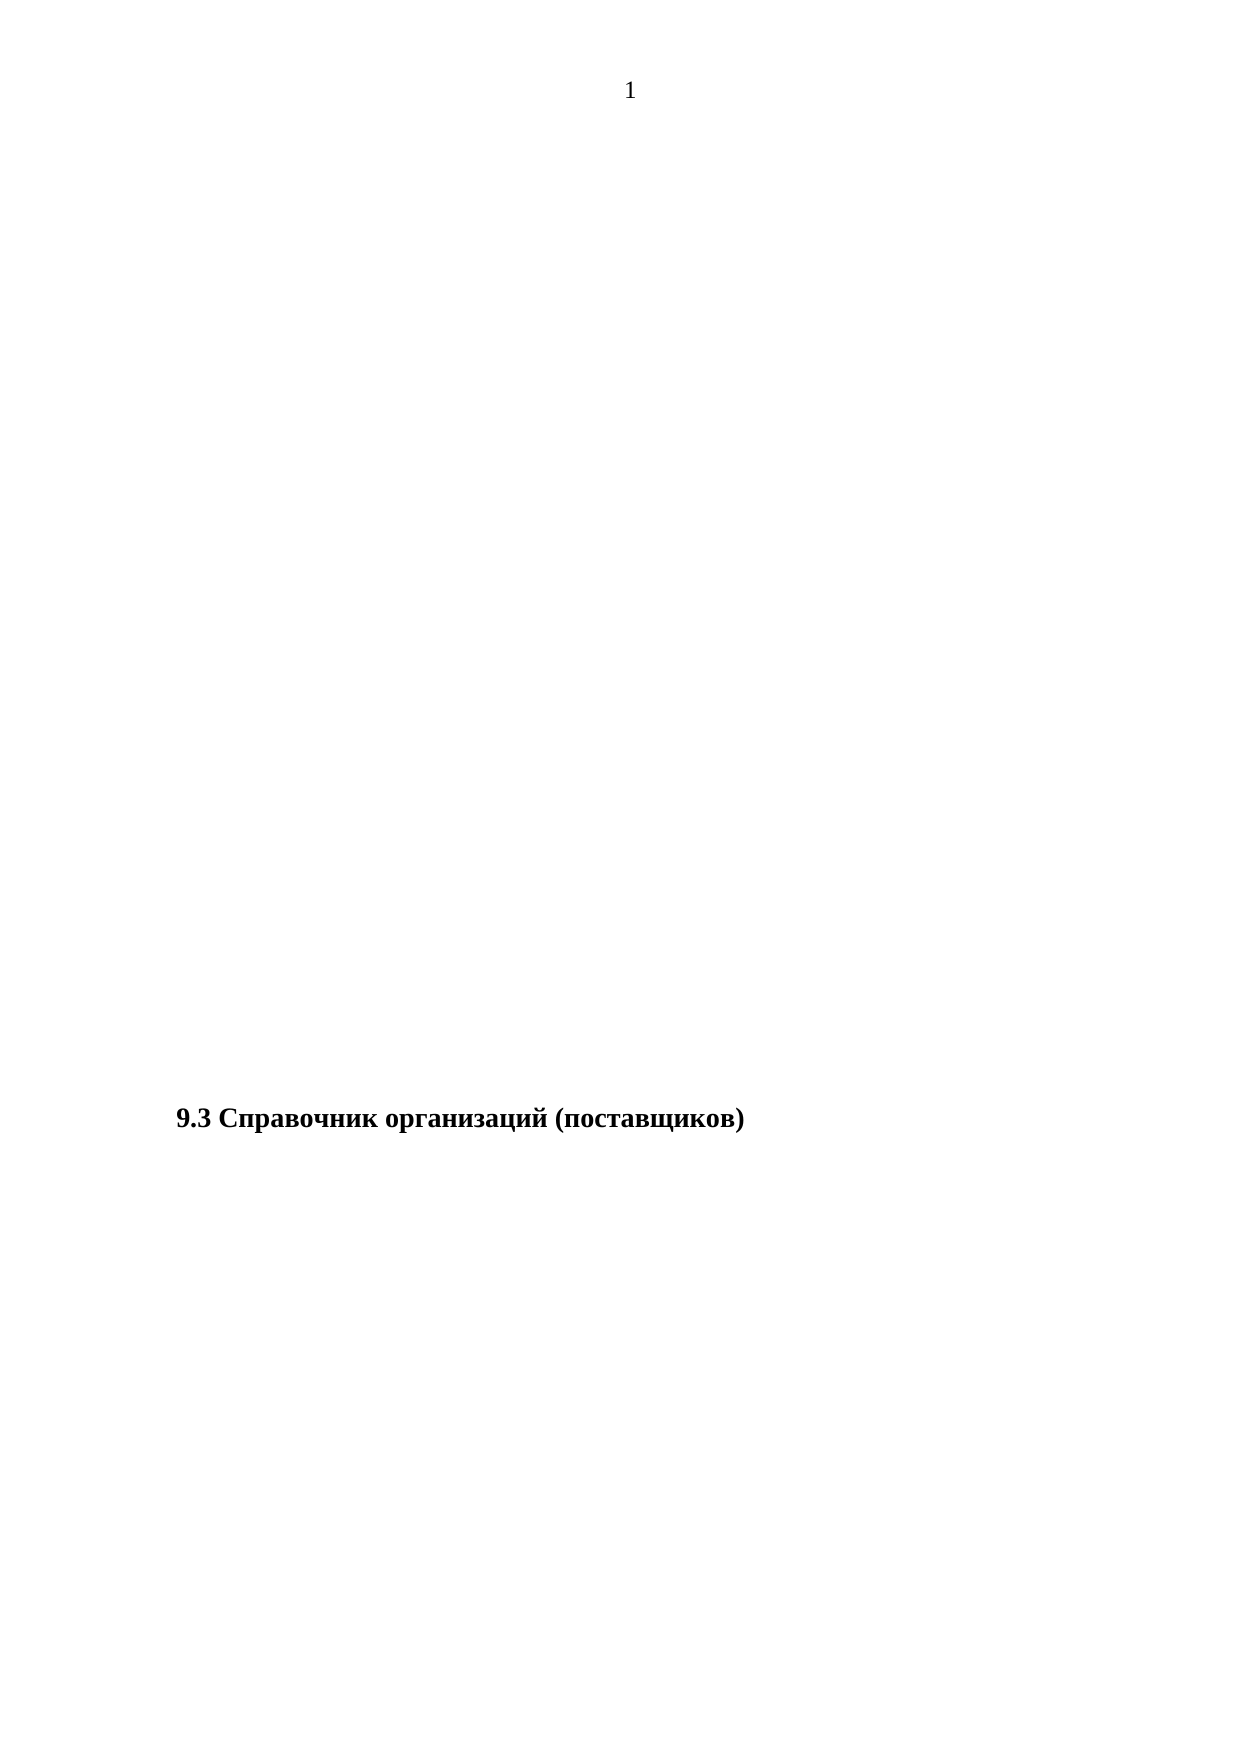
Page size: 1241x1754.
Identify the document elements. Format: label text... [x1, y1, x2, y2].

subtitle 9.3 Справочник организаций (поставщиков) [176, 1101, 1151, 1134]
